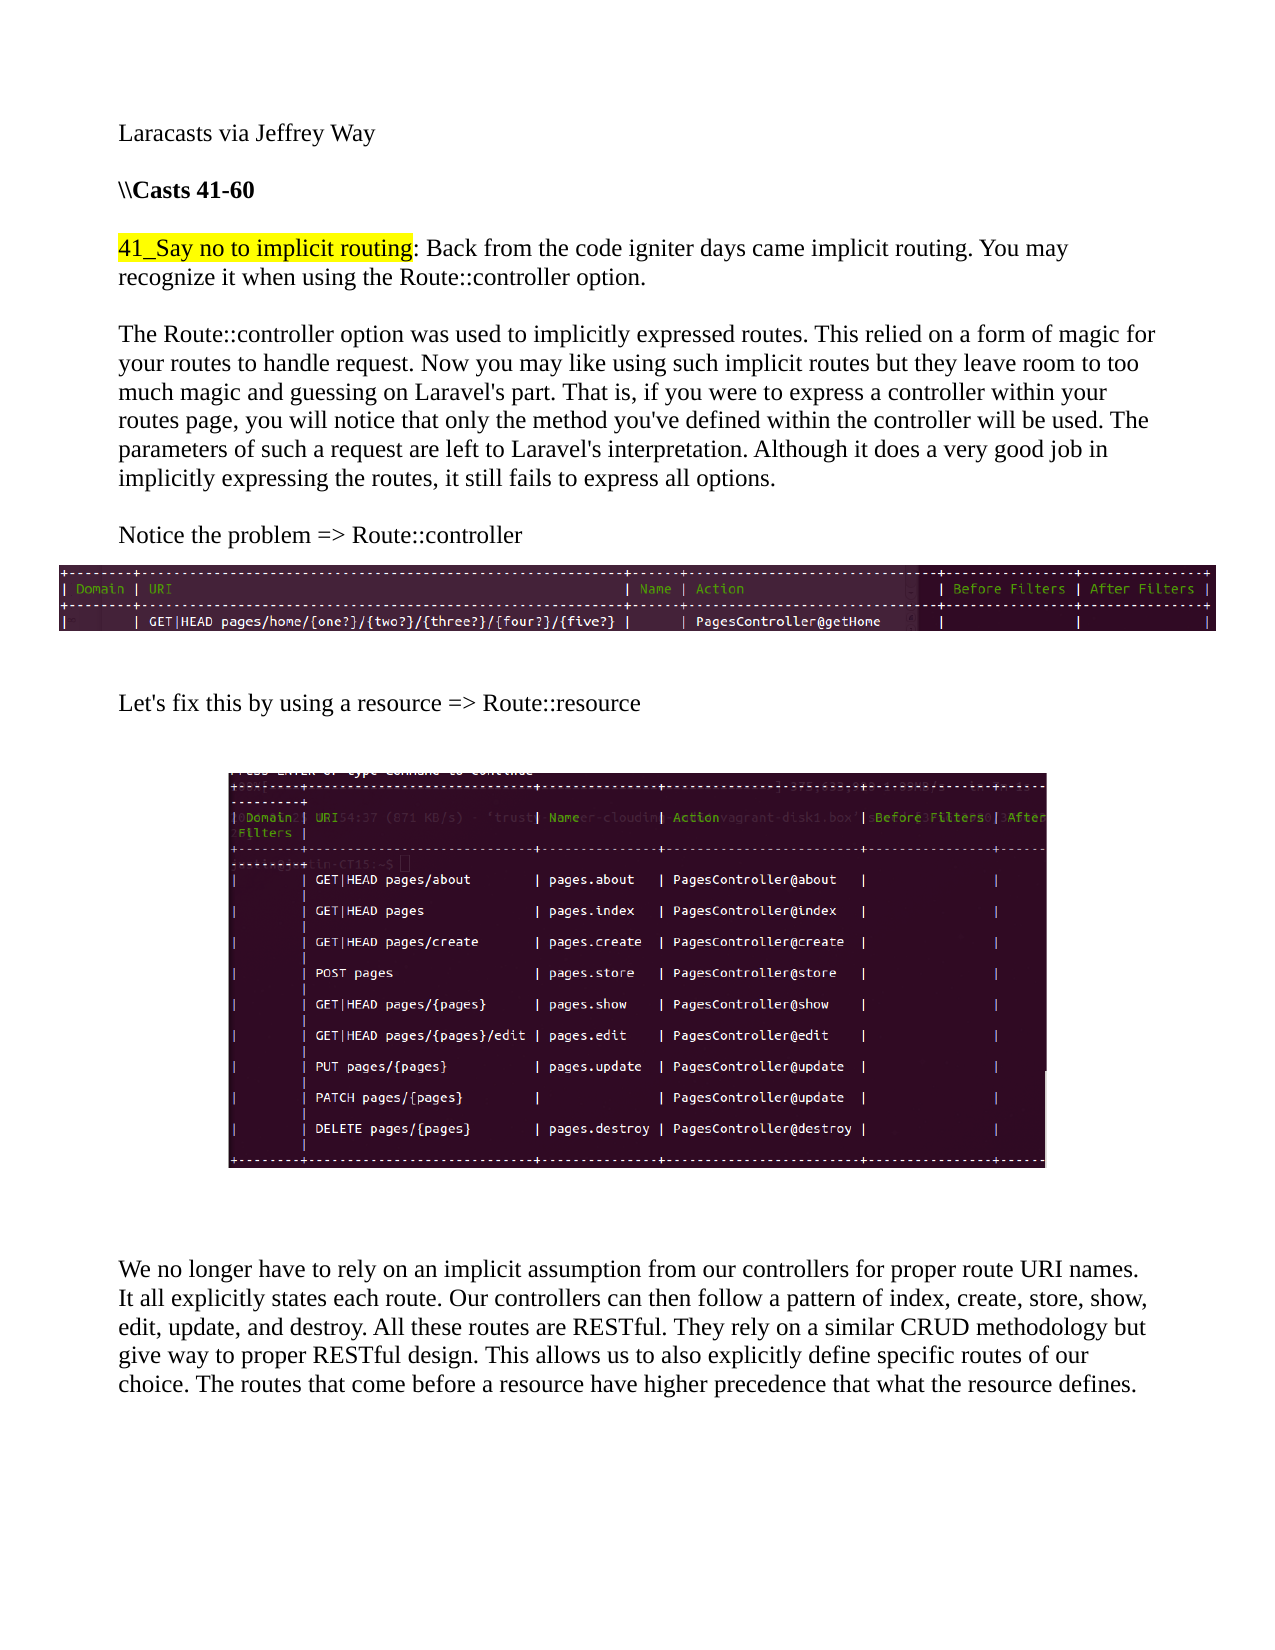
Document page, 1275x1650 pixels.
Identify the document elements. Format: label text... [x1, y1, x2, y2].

text Laracasts via Jeffrey Way [118, 118, 1157, 147]
text \\Casts 41-60 [118, 176, 1157, 204]
text Notice the problem => Route::controller [118, 521, 1157, 549]
text 41_Say no to implicit routing: Back from the code igniter days came implicit routing. You may recognize it when using the Route::controller option. [118, 233, 1157, 291]
text The Route::controller option was used to implicitly expressed routes. This relied on a form of magic for your routes to handle request. Now you may like using such implicit routes but they leave room to too much magic and guessing on Laravel's part. That is, if you were to express a controller within your routes page, you will notice that only the method you've defined within the controller will be used. The parameters of such a request are left to Laravel's interpretation. Although it does a very good job in implicitly expressing the routes, it still fails to express all options. [118, 319, 1157, 492]
text We no longer have to rely on an implicit assumption from our controllers for proper route URI names. It all explicitly states each route. Our controllers can then follow a pattern of index, create, store, show, edit, update, and destroy. All these routes are RESTful. They rely on a similar CRUD methodology but give way to proper RESTful design. This allows us to also explicitly define specific routes of our choice. The routes that come before a resource have higher precedence that what the resource defines. [118, 1254, 1157, 1398]
text Let's fix this by using a resource => Route::resource [118, 688, 1157, 717]
picture [228, 773, 1047, 1168]
picture [59, 565, 1216, 631]
